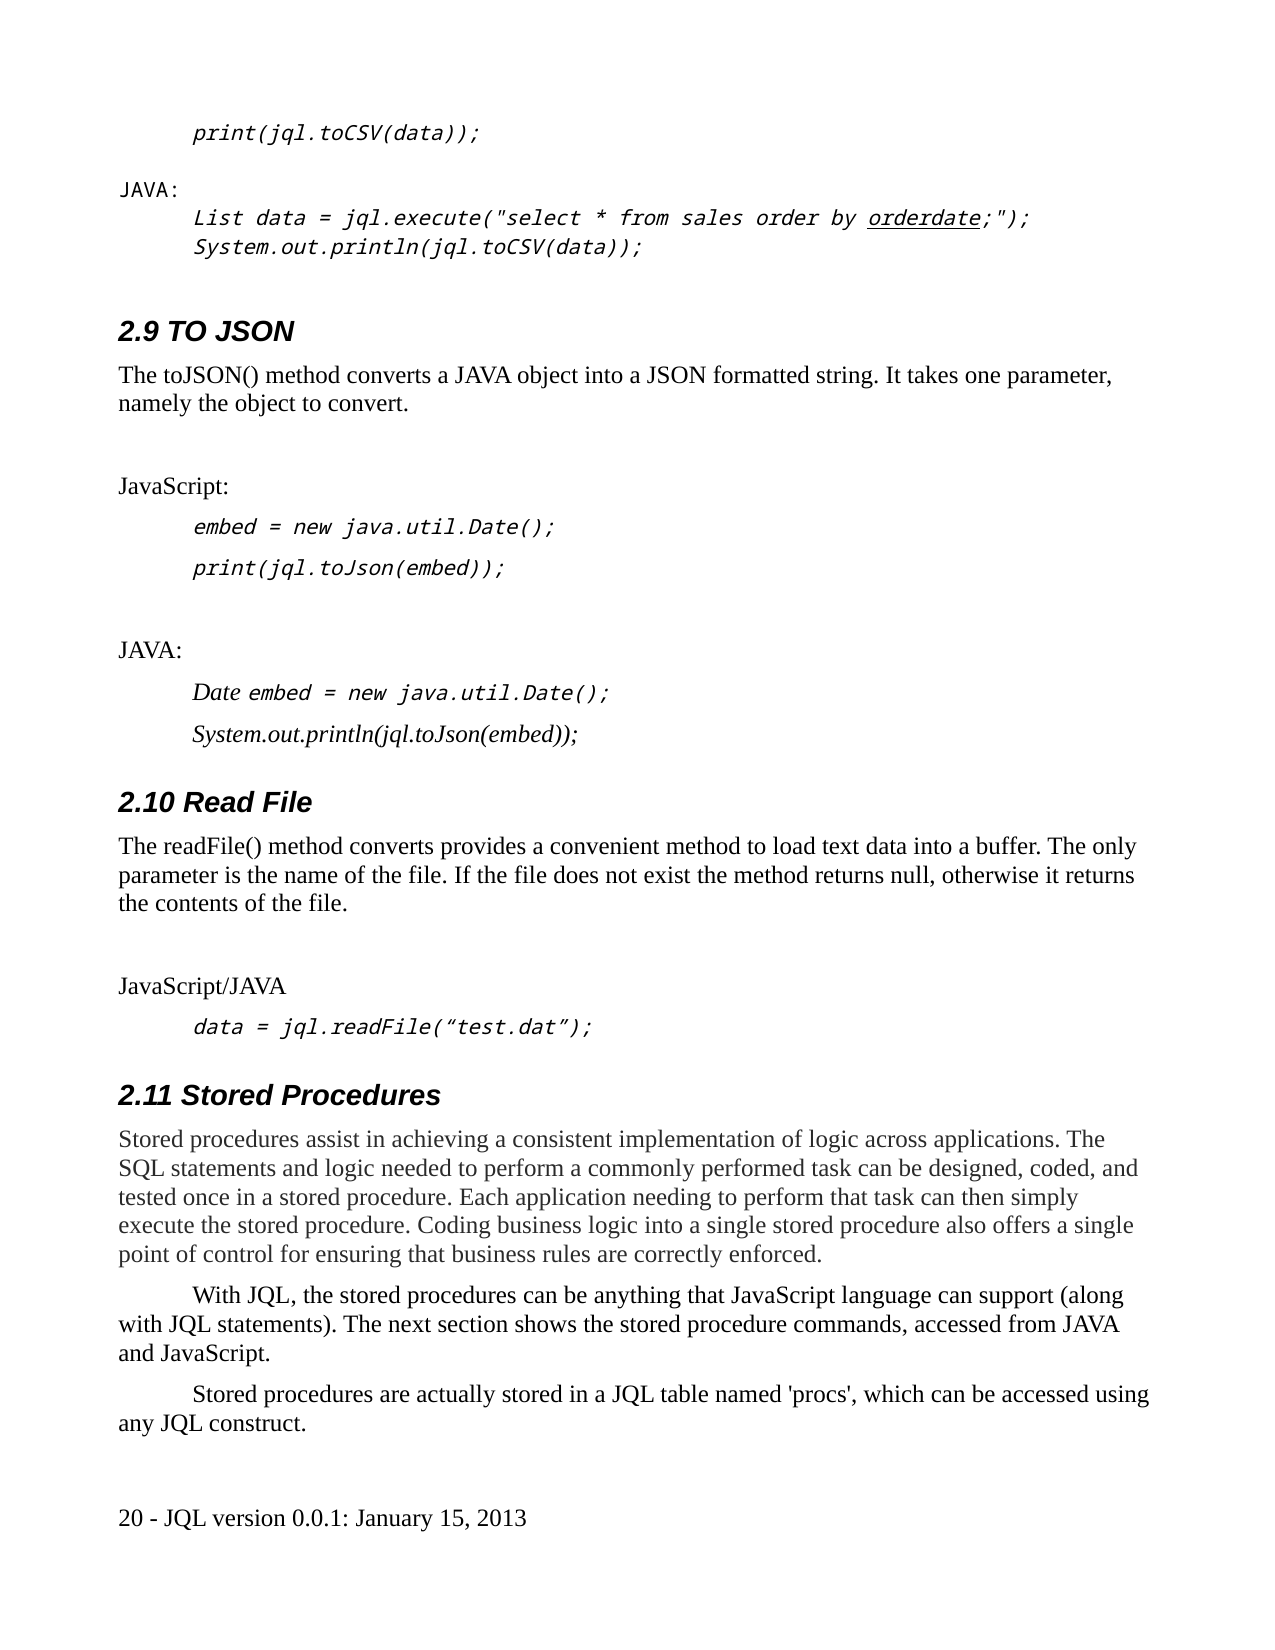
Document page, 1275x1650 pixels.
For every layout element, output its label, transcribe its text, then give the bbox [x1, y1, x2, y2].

text JavaScript/JAVA [118, 971, 1157, 1000]
text The toJSON() method converts a JAVA object into a JSON formatted string. It takes one parameter, namely the object to convert. [118, 360, 1157, 417]
text JAVA: [118, 635, 1157, 664]
subtitle 2.10 Read File [118, 785, 1157, 818]
text print(jql.toCSV(data)); [118, 118, 1157, 147]
text JavaScript: [118, 471, 1157, 500]
text System.out.println(jql.toJson(embed)); [192, 719, 1157, 747]
text Stored procedures are actually stored in a JQL table named 'procs', which can be accessed using any JQL construct. [118, 1379, 1157, 1437]
text The readFile() method converts provides a convenient method to load text data into a buffer. The only parameter is the name of the file. If the file does not exist the method returns null, otherwise it returns the contents of the file. [118, 831, 1157, 917]
text print(jql.toJson(embed)); [192, 553, 1157, 582]
text System.out.println(jql.toCSV(data)); [118, 232, 1157, 260]
text With JQL, the stored procedures can be anything that JavaScript language can support (along with JQL statements). The next section shows the stored procedure commands, accessed from JAVA and JavaScript. [118, 1280, 1157, 1367]
text embed = new java.util.Date(); [192, 512, 1157, 541]
text data = jql.readFile(“test.dat”); [192, 1012, 1157, 1041]
text Stored procedures assist in achieving a consistent implementation of logic across applications. The SQL statements and logic needed to perform a commonly performed task can be designed, coded, and tested once in a stored procedure. Each application needing to perform that task can then simply execute the stored procedure. Coding business logic into a single stored procedure also offers a single point of control for ensuring that business rules are correctly enforced. [118, 1124, 1157, 1268]
text JAVA: [118, 175, 1157, 203]
text List data = jql.execute("select * from sales order by orderdate;"); [118, 203, 1157, 232]
subtitle 2.11 Stored Procedures [118, 1078, 1157, 1112]
subtitle 2.9 TO JSON [118, 314, 1157, 347]
text Date embed = new java.util.Date(); [192, 677, 1157, 706]
